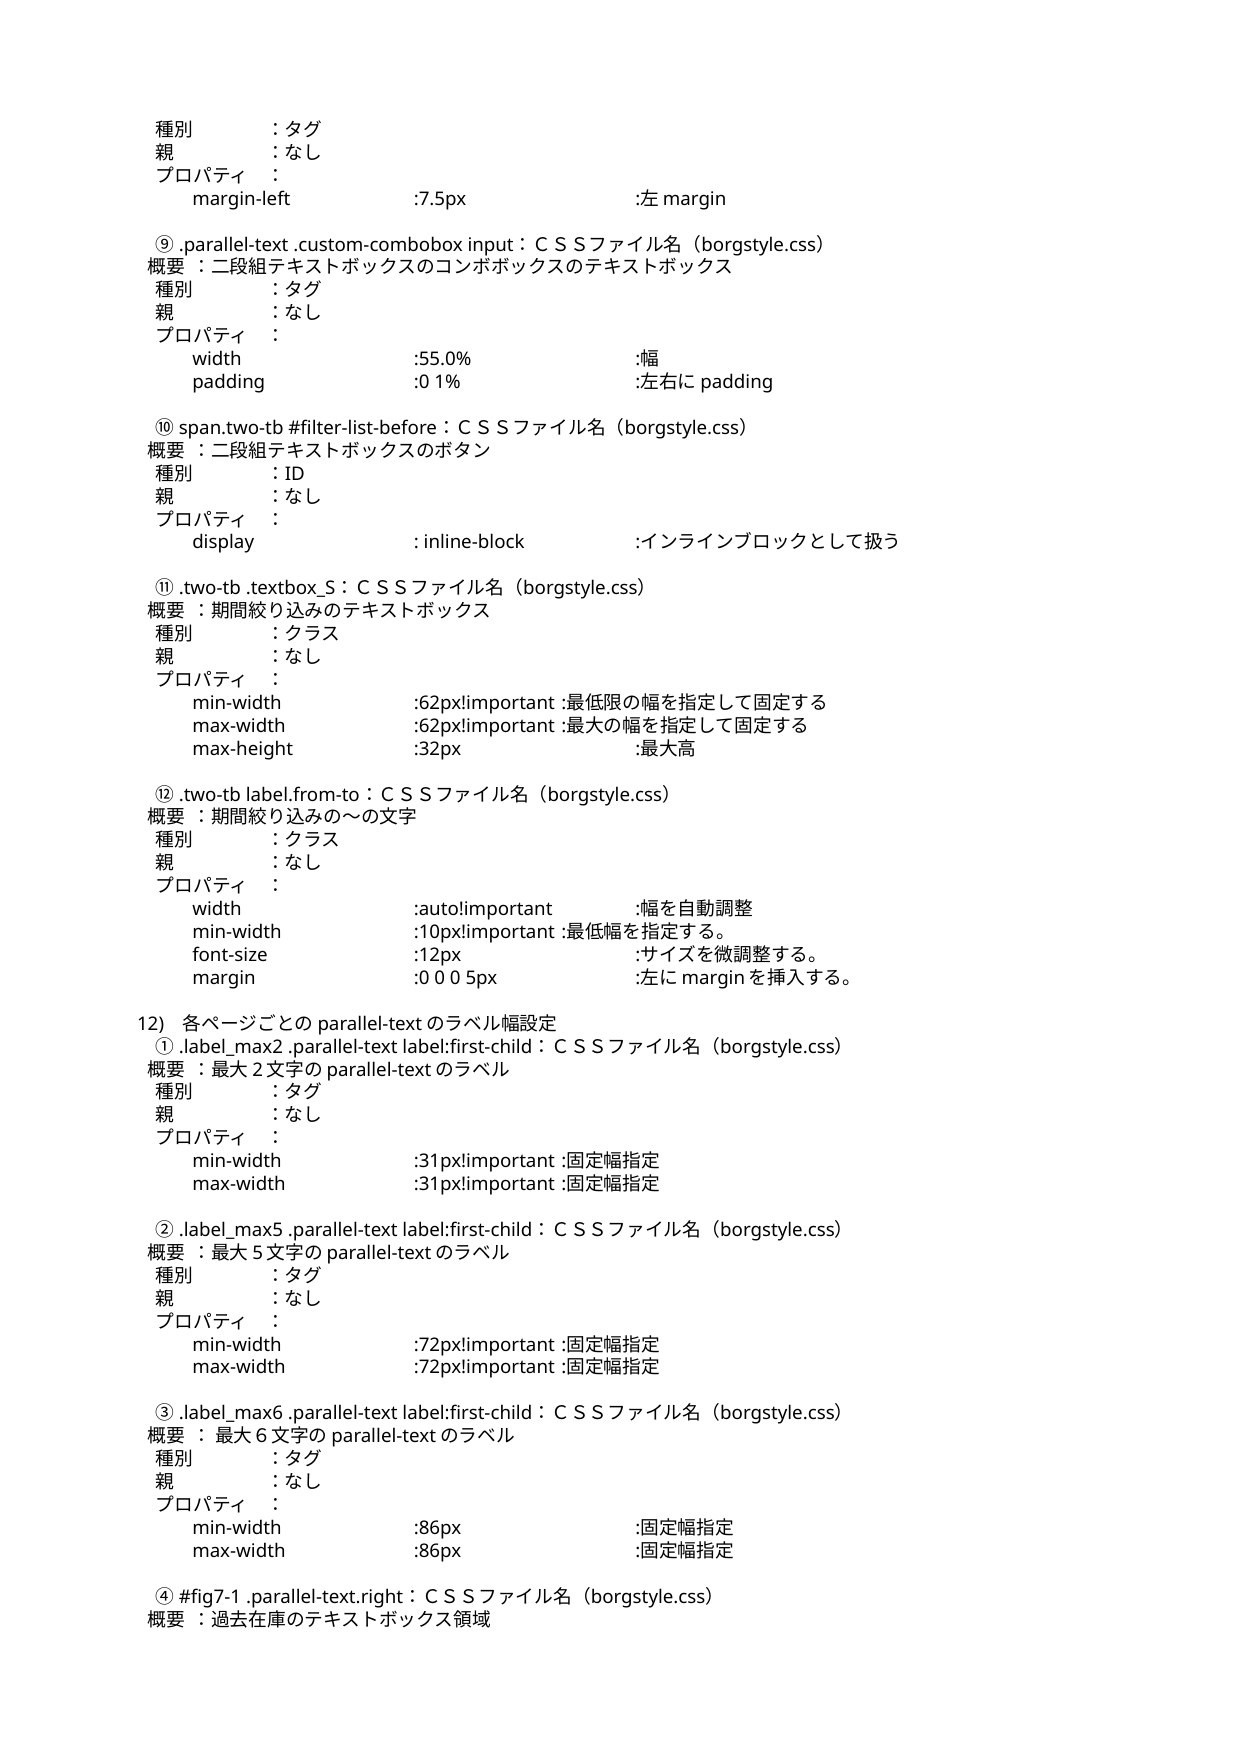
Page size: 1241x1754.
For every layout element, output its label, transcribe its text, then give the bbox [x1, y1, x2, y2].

text 種別 ：クラス [118, 828, 1122, 851]
text 種別 ：タグ [118, 118, 1122, 141]
text 種別 ：ID [118, 462, 1122, 485]
text 種別 ：タグ [118, 278, 1122, 301]
text 概要 ： 最大６文字のparallel-textのラベル [118, 1424, 1122, 1447]
text min-width :72px!important :固定幅指定 [118, 1333, 1122, 1356]
text ④ #fig7-1 .parallel-text.right：ＣＳＳファイル名（borgstyle.css） [118, 1585, 1122, 1608]
text 親 ：なし [118, 1287, 1122, 1310]
text display : inline-block :インラインブロックとして扱う [118, 531, 1122, 553]
text ➉ span.two-tb #filter-list-before：ＣＳＳファイル名（borgstyle.css） [118, 416, 1122, 439]
text 種別 ：タグ [118, 1264, 1122, 1287]
text 種別 ：タグ [118, 1081, 1122, 1103]
text プロパティ ： [118, 164, 1122, 187]
text ③ .label_max6 .parallel-text label:first-child：ＣＳＳファイル名（borgstyle.css） [118, 1401, 1122, 1424]
text 種別 ：クラス [118, 622, 1122, 645]
text max-height :32px :最大高 [118, 737, 1122, 760]
text 概要 ：最大2文字のparallel-textのラベル [118, 1058, 1122, 1081]
text max-width :31px!important :固定幅指定 [118, 1172, 1122, 1195]
text ⑪ .two-tb .textbox_S：ＣＳＳファイル名（borgstyle.css） [118, 576, 1122, 599]
text max-width :86px :固定幅指定 [118, 1539, 1122, 1562]
text min-width :31px!important :固定幅指定 [118, 1149, 1122, 1172]
text 概要 ：期間絞り込みの〜の文字 [118, 806, 1122, 828]
text 親 ：なし [118, 141, 1122, 164]
text min-width :10px!important :最低幅を指定する。 [118, 920, 1122, 943]
text width :55.0% :幅 [118, 347, 1122, 370]
text padding :0 1% :左右にpadding [118, 370, 1122, 393]
text font-size :12px :サイズを微調整する。 [118, 943, 1122, 966]
text min-width :62px!important :最低限の幅を指定して固定する [118, 691, 1122, 714]
text 概要 ：二段組テキストボックスのボタン [118, 439, 1122, 462]
text min-width :86px :固定幅指定 [118, 1516, 1122, 1539]
text 種別 ：タグ [118, 1447, 1122, 1470]
text プロパティ ： [118, 1126, 1122, 1149]
text プロパティ ： [118, 668, 1122, 691]
text max-width :72px!important :固定幅指定 [118, 1356, 1122, 1378]
text margin :0 0 0 5px :左にmarginを挿入する。 [118, 966, 1122, 989]
text 親 ：なし [118, 485, 1122, 508]
text 概要 ：期間絞り込みのテキストボックス [118, 599, 1122, 622]
text 親 ：なし [118, 1103, 1122, 1126]
text 概要 ：過去在庫のテキストボックス領域 [118, 1608, 1122, 1631]
text プロパティ ： [118, 1310, 1122, 1333]
text ① .label_max2 .parallel-text label:first-child：ＣＳＳファイル名（borgstyle.css） [118, 1035, 1122, 1058]
text 12) 各ページごとのparallel-textのラベル幅設定 [118, 1012, 1122, 1035]
text 親 ：なし [118, 851, 1122, 874]
text プロパティ ： [118, 324, 1122, 347]
text 親 ：なし [118, 645, 1122, 668]
text 概要 ：二段組テキストボックスのコンボボックスのテキストボックス [118, 256, 1122, 278]
text ⑫ .two-tb label.from-to：ＣＳＳファイル名（borgstyle.css） [118, 783, 1122, 806]
text 親 ：なし [118, 301, 1122, 324]
text ⑨ .parallel-text .custom-combobox input：ＣＳＳファイル名（borgstyle.css） [118, 233, 1122, 256]
text ② .label_max5 .parallel-text label:first-child：ＣＳＳファイル名（borgstyle.css） [118, 1218, 1122, 1241]
text width :auto!important :幅を自動調整 [118, 897, 1122, 920]
text 親 ：なし [118, 1470, 1122, 1493]
text max-width :62px!important :最大の幅を指定して固定する [118, 714, 1122, 737]
text プロパティ ： [118, 508, 1122, 531]
text プロパティ ： [118, 874, 1122, 897]
text プロパティ ： [118, 1493, 1122, 1516]
text 概要 ：最大5文字のparallel-textのラベル [118, 1241, 1122, 1264]
text margin-left :7.5px :左margin [118, 187, 1122, 210]
